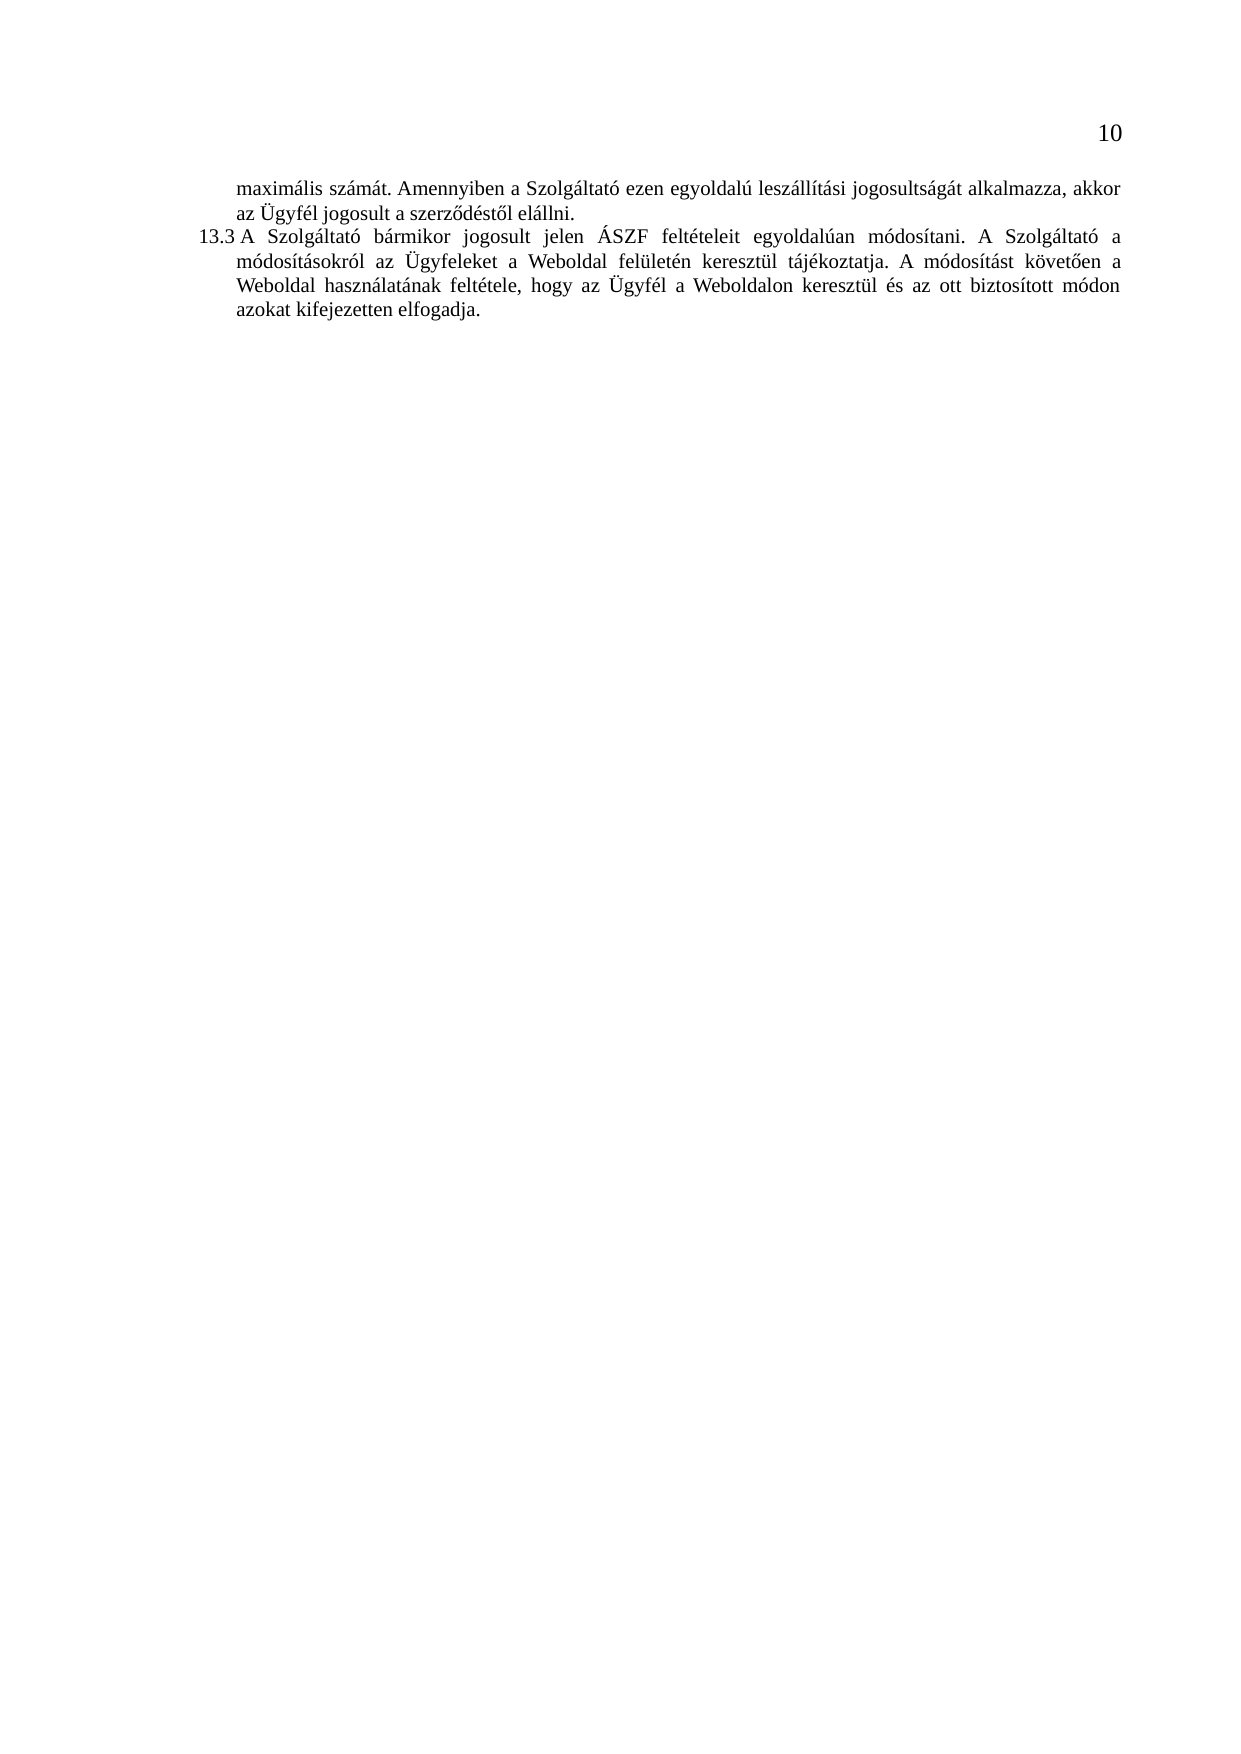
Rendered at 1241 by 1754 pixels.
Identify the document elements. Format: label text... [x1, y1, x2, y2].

list maximális számát. Amennyiben a Szolgáltató ezen egyoldalú leszállítási jogosultságát alkalmazza, akkor az Ügyfél jogosult a szerződéstől elállni. [193, 176, 1122, 224]
list A Szolgáltató bármikor jogosult jelen ÁSZF feltételeit egyoldalúan módosítani. A Szolgáltató a módosításokról az Ügyfeleket a Weboldal felületén keresztül tájékoztatja. A módosítást követően a Weboldal használatának feltétele, hogy az Ügyfél a Weboldalon keresztül és az ott biztosított módon azokat kifejezetten elfogadja. [193, 224, 1122, 321]
